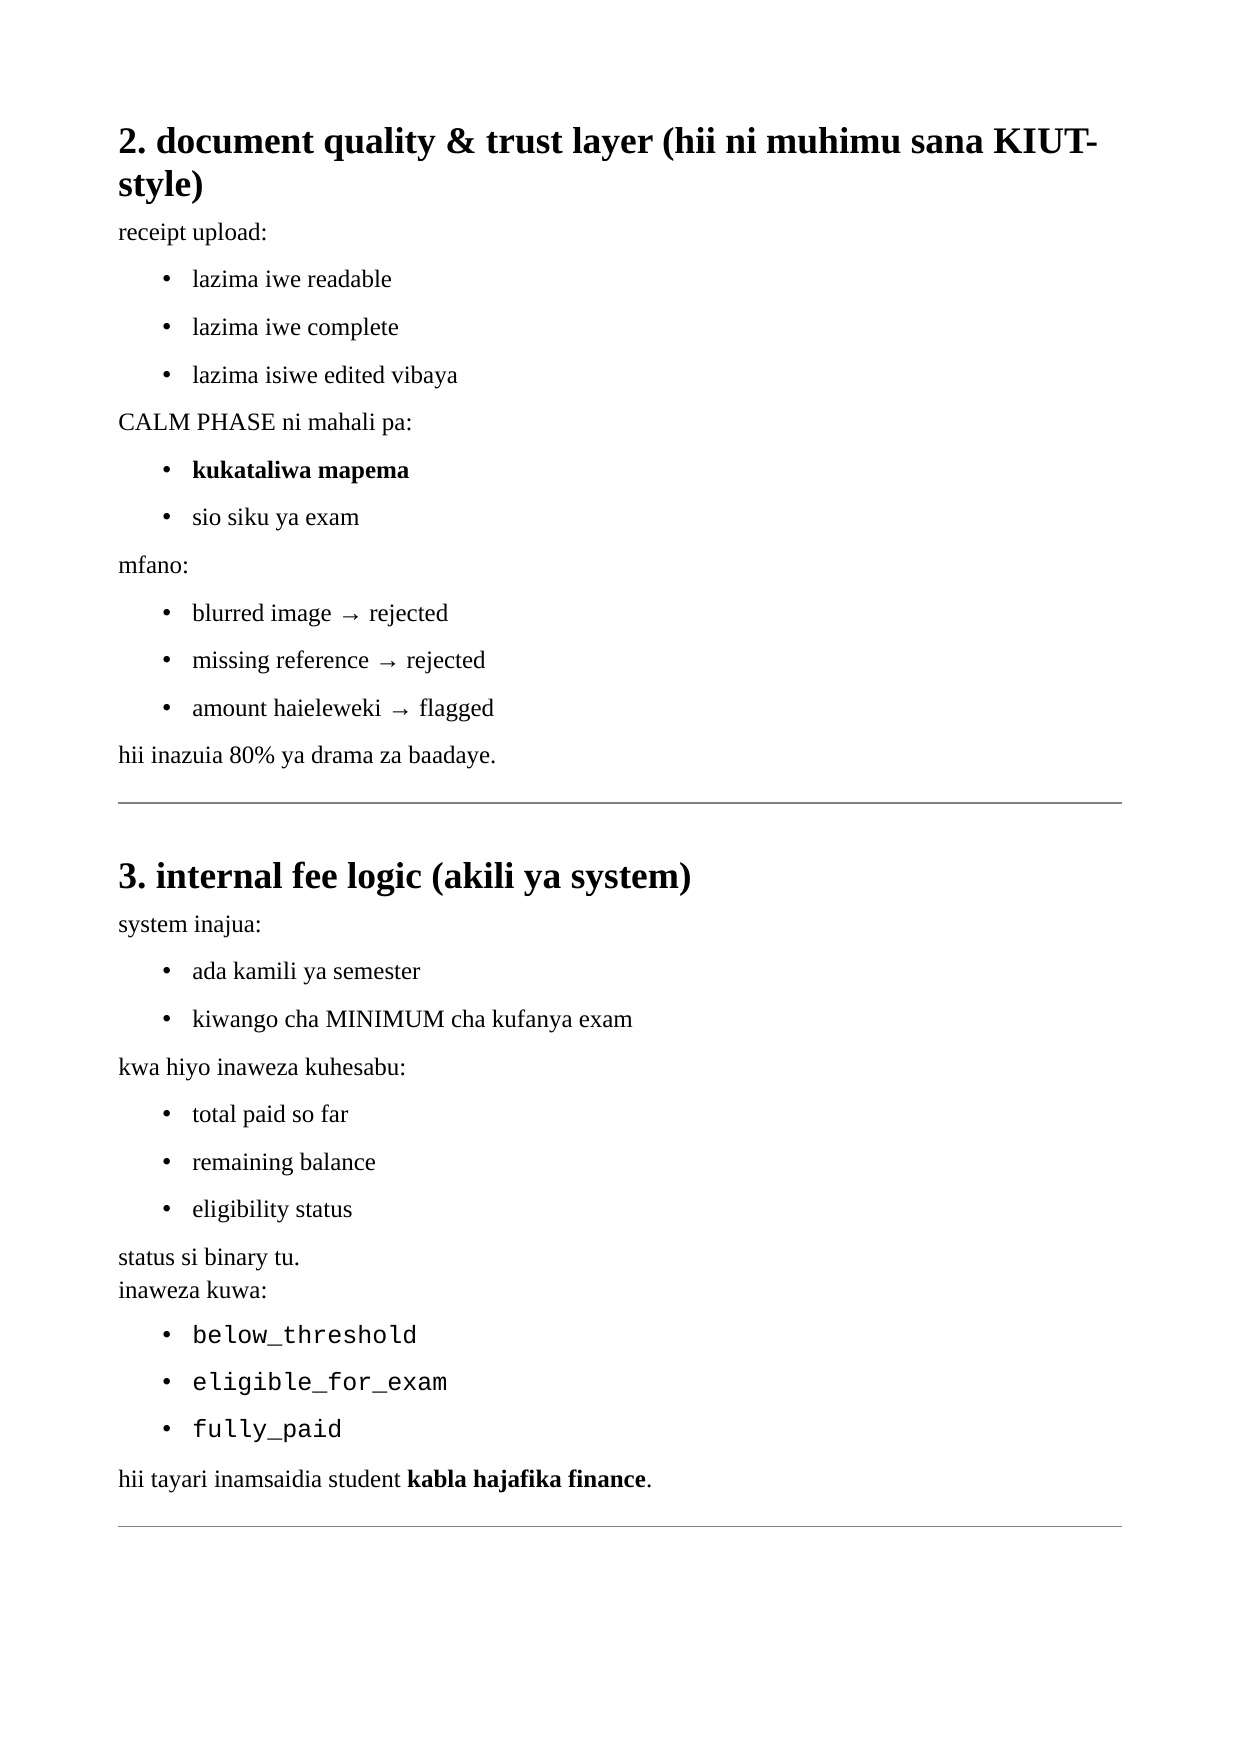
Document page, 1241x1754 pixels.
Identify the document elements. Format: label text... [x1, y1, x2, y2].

list kukataliwa mapema [162, 455, 1122, 484]
subtitle 2. document quality & trust layer (hii ni muhimu sana KIUT-style) [118, 118, 1122, 204]
list lazima isiwe edited vibaya [162, 360, 1122, 388]
text kwa hiyo inaweza kuhesabu: [118, 1052, 1122, 1080]
text system inajua: [118, 909, 1122, 938]
list lazima iwe readable [162, 264, 1122, 293]
list sio siku ya exam [162, 502, 1122, 531]
list amount haieleweki → flagged [162, 693, 1122, 722]
text receipt upload: [118, 217, 1122, 246]
text status si binary tu. inaweza kuwa: [118, 1242, 1122, 1304]
text CALM PHASE ni mahali pa: [118, 407, 1122, 436]
list fully_paid [162, 1417, 1122, 1445]
subtitle 3. internal fee logic (akili ya system) [118, 853, 1122, 896]
list missing reference → rejected [162, 645, 1122, 674]
list remaining balance [162, 1147, 1122, 1176]
text hii tayari inamsaidia student kabla hajafika finance. [118, 1464, 1122, 1493]
list eligible_for_exam [162, 1370, 1122, 1398]
list ada kamili ya semester [162, 956, 1122, 985]
text hii inazuia 80% ya drama za baadaye. [118, 741, 1122, 769]
list total paid so far [162, 1099, 1122, 1128]
text mfano: [118, 550, 1122, 579]
list below_threshold [162, 1323, 1122, 1351]
list eligibility status [162, 1194, 1122, 1223]
list kiwango cha MINIMUM cha kufanya exam [162, 1004, 1122, 1033]
list lazima iwe complete [162, 312, 1122, 341]
list blurred image → rejected [162, 598, 1122, 626]
